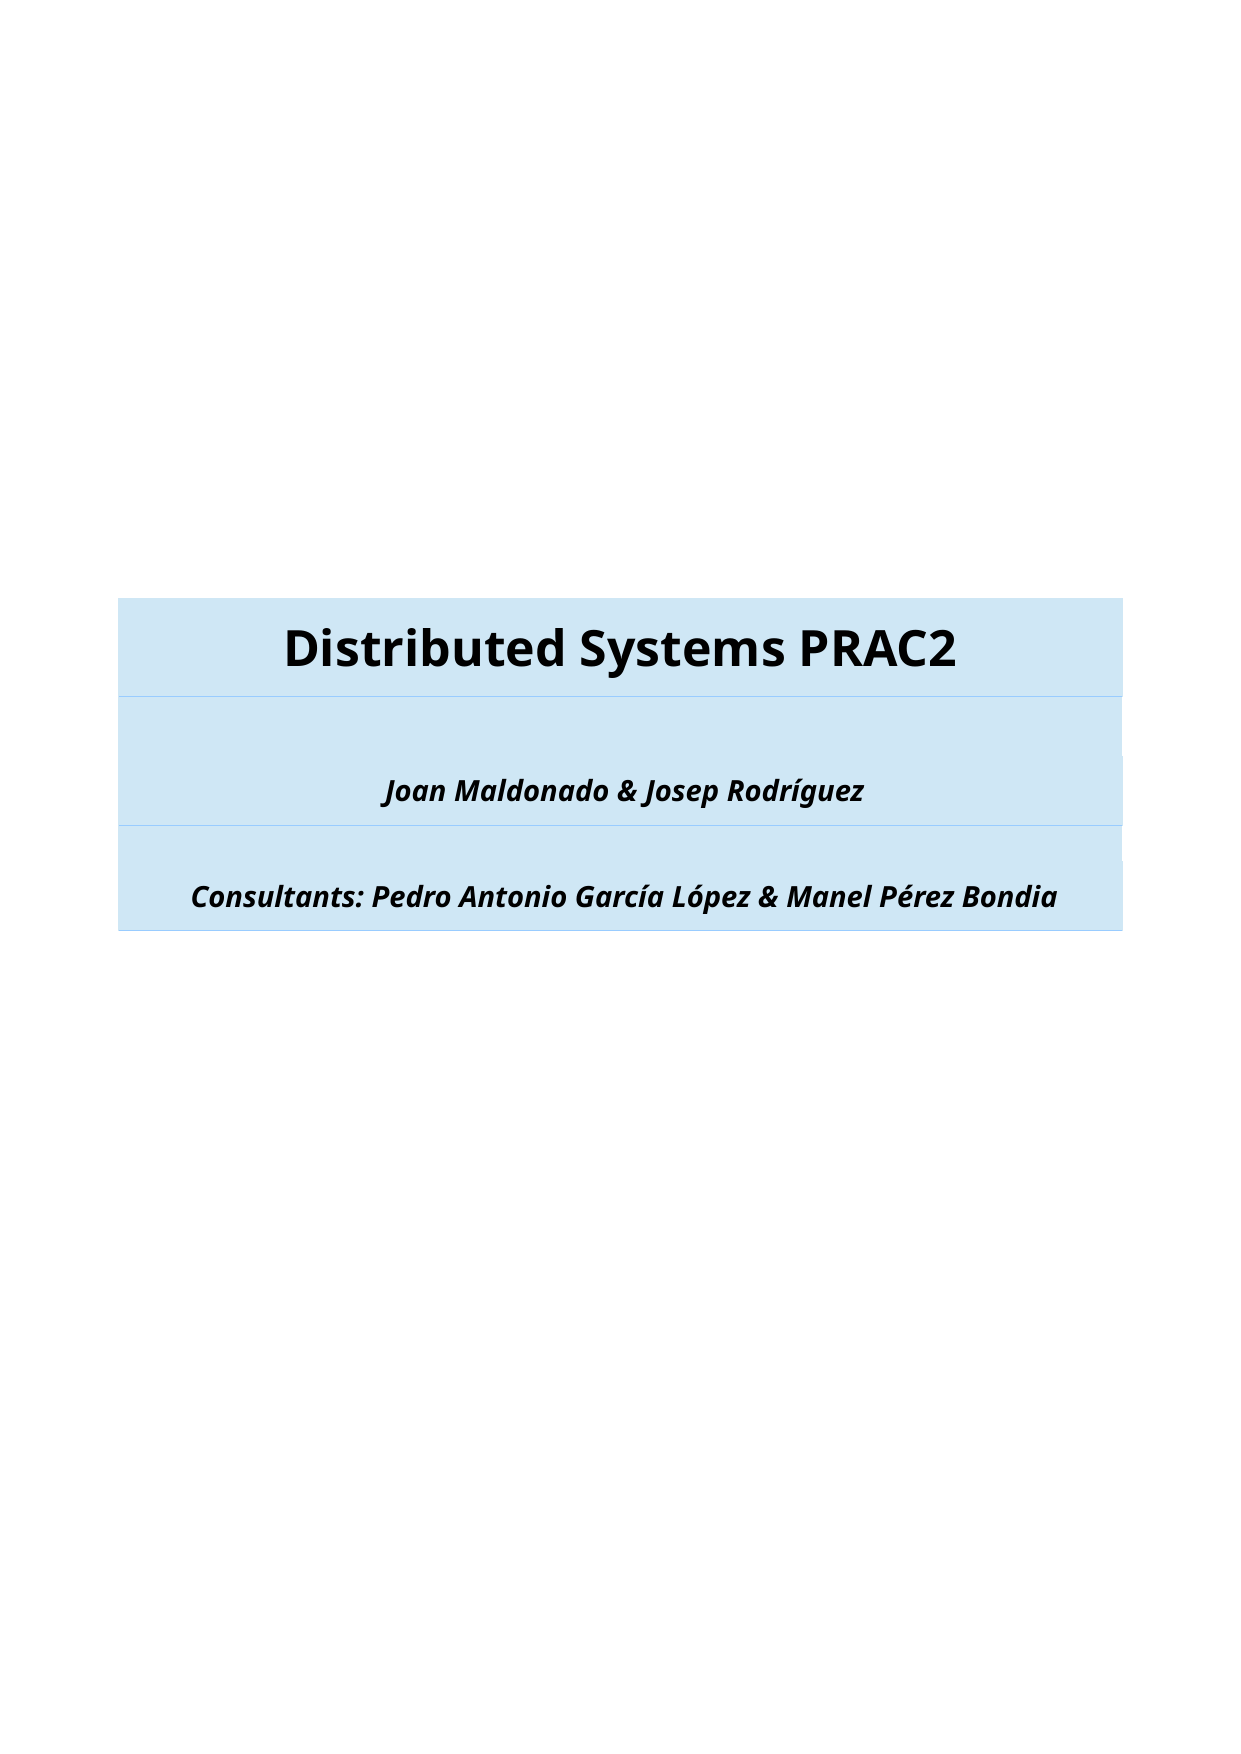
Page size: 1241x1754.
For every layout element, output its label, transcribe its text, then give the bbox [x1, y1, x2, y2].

subtitle Joan Maldonado & Josep Rodríguez [119, 757, 1122, 825]
subtitle Distributed Systems PRAC2 [119, 599, 1122, 696]
subtitle Consultants: Pedro Antonio García López & Manel Pérez Bondia [119, 862, 1122, 930]
